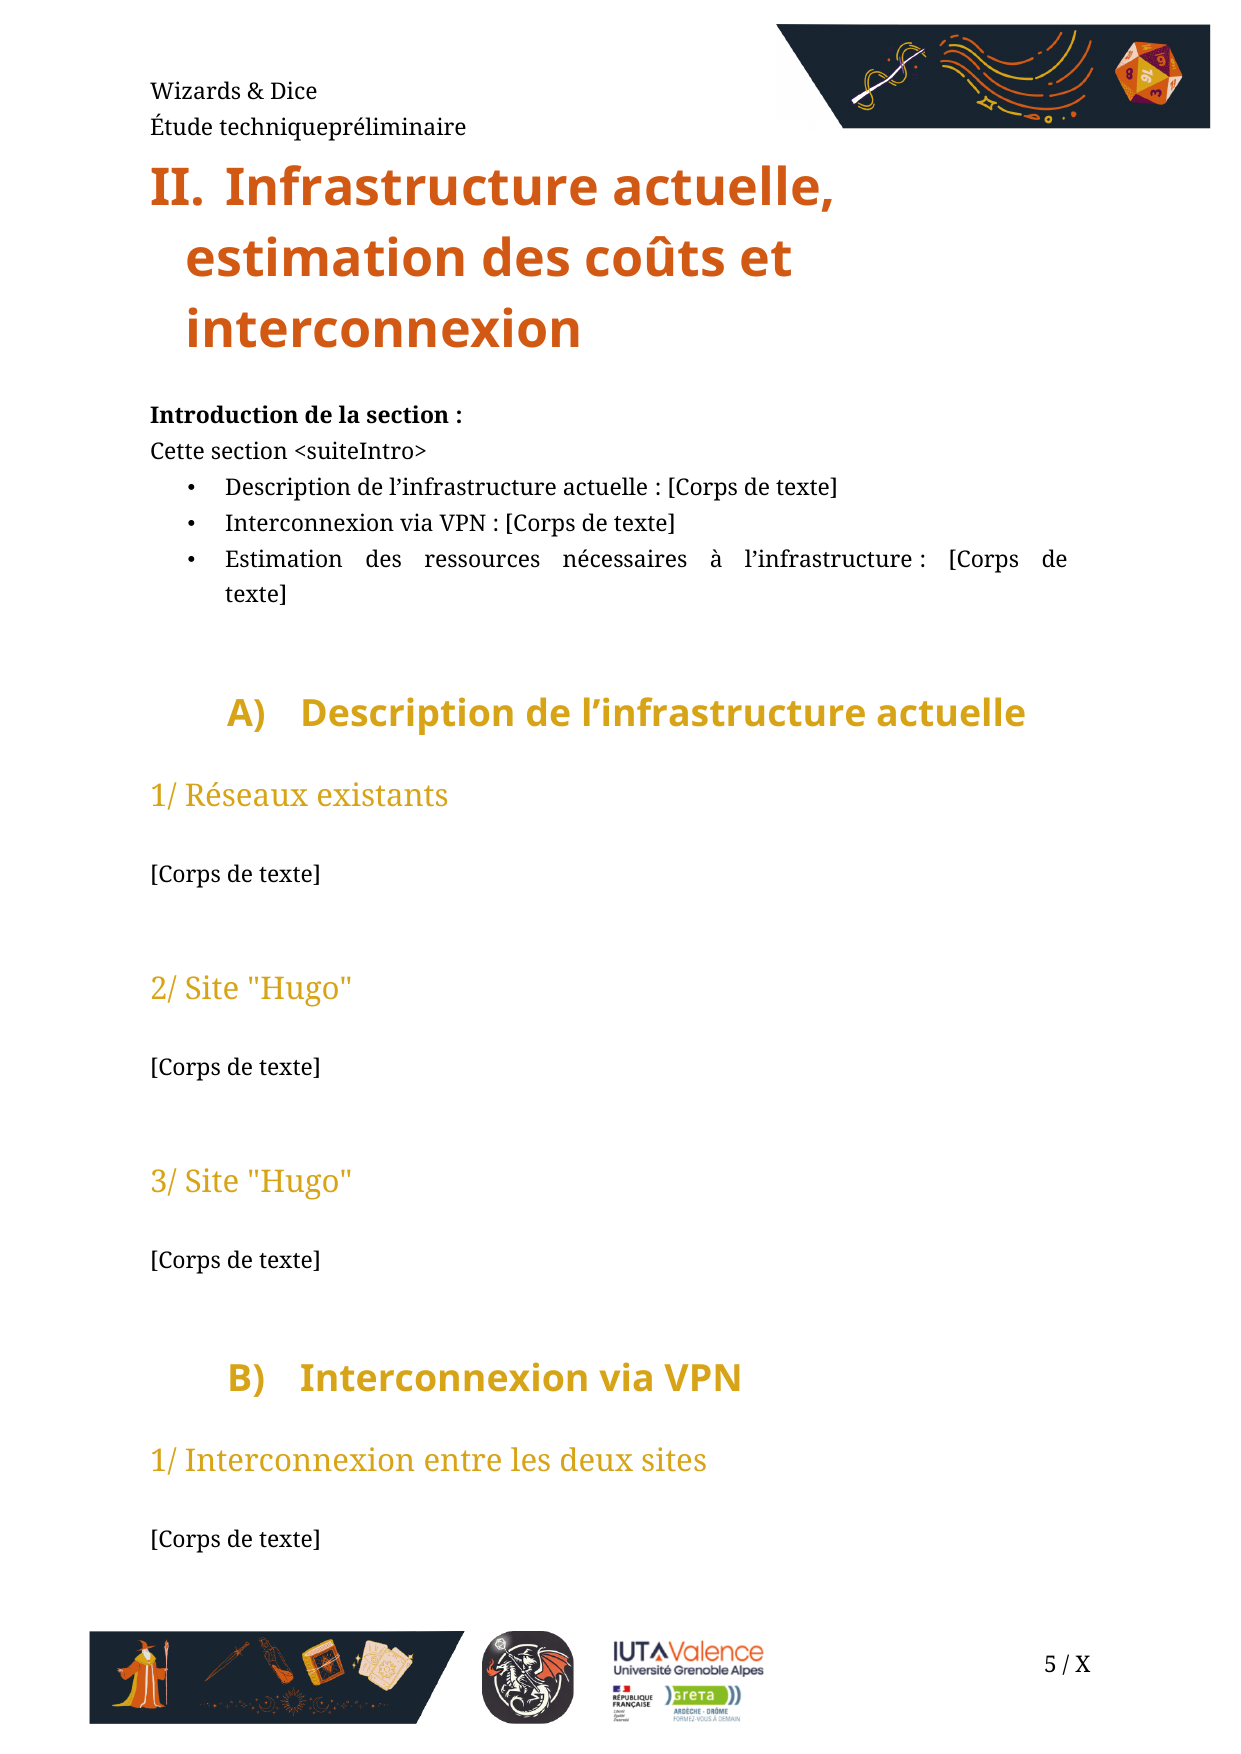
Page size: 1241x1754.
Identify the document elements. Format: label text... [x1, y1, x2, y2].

text [Corps de texte] [150, 858, 1090, 889]
list Estimation des ressources nécessaires à l’infrastructure : [Corps de texte] [187, 542, 1090, 610]
subtitle Réseaux existants [150, 773, 1090, 816]
subtitle Infrastructure actuelle, estimation des coûts et interconnexion [150, 150, 1090, 363]
subtitle Interconnexion entre les deux sites [150, 1438, 1090, 1481]
text Introduction de la section : [150, 399, 1090, 430]
subtitle Interconnexion via VPN [227, 1351, 1090, 1402]
list Interconnexion via VPN : [Corps de texte] [187, 507, 1090, 538]
picture [771, 21, 1218, 131]
subtitle Site "Hugo" [150, 966, 1090, 1008]
text [Corps de texte] [150, 1051, 1090, 1082]
list Description de l’infrastructure actuelle : [Corps de texte] [187, 471, 1090, 502]
text [Corps de texte] [150, 1523, 1090, 1554]
text Cette section <suiteIntro> [150, 435, 1090, 466]
subtitle Site "Hugo" [150, 1159, 1090, 1201]
text [Corps de texte] [150, 1243, 1090, 1275]
subtitle Description de l’infrastructure actuelle [227, 686, 1090, 737]
picture [81, 1620, 788, 1733]
